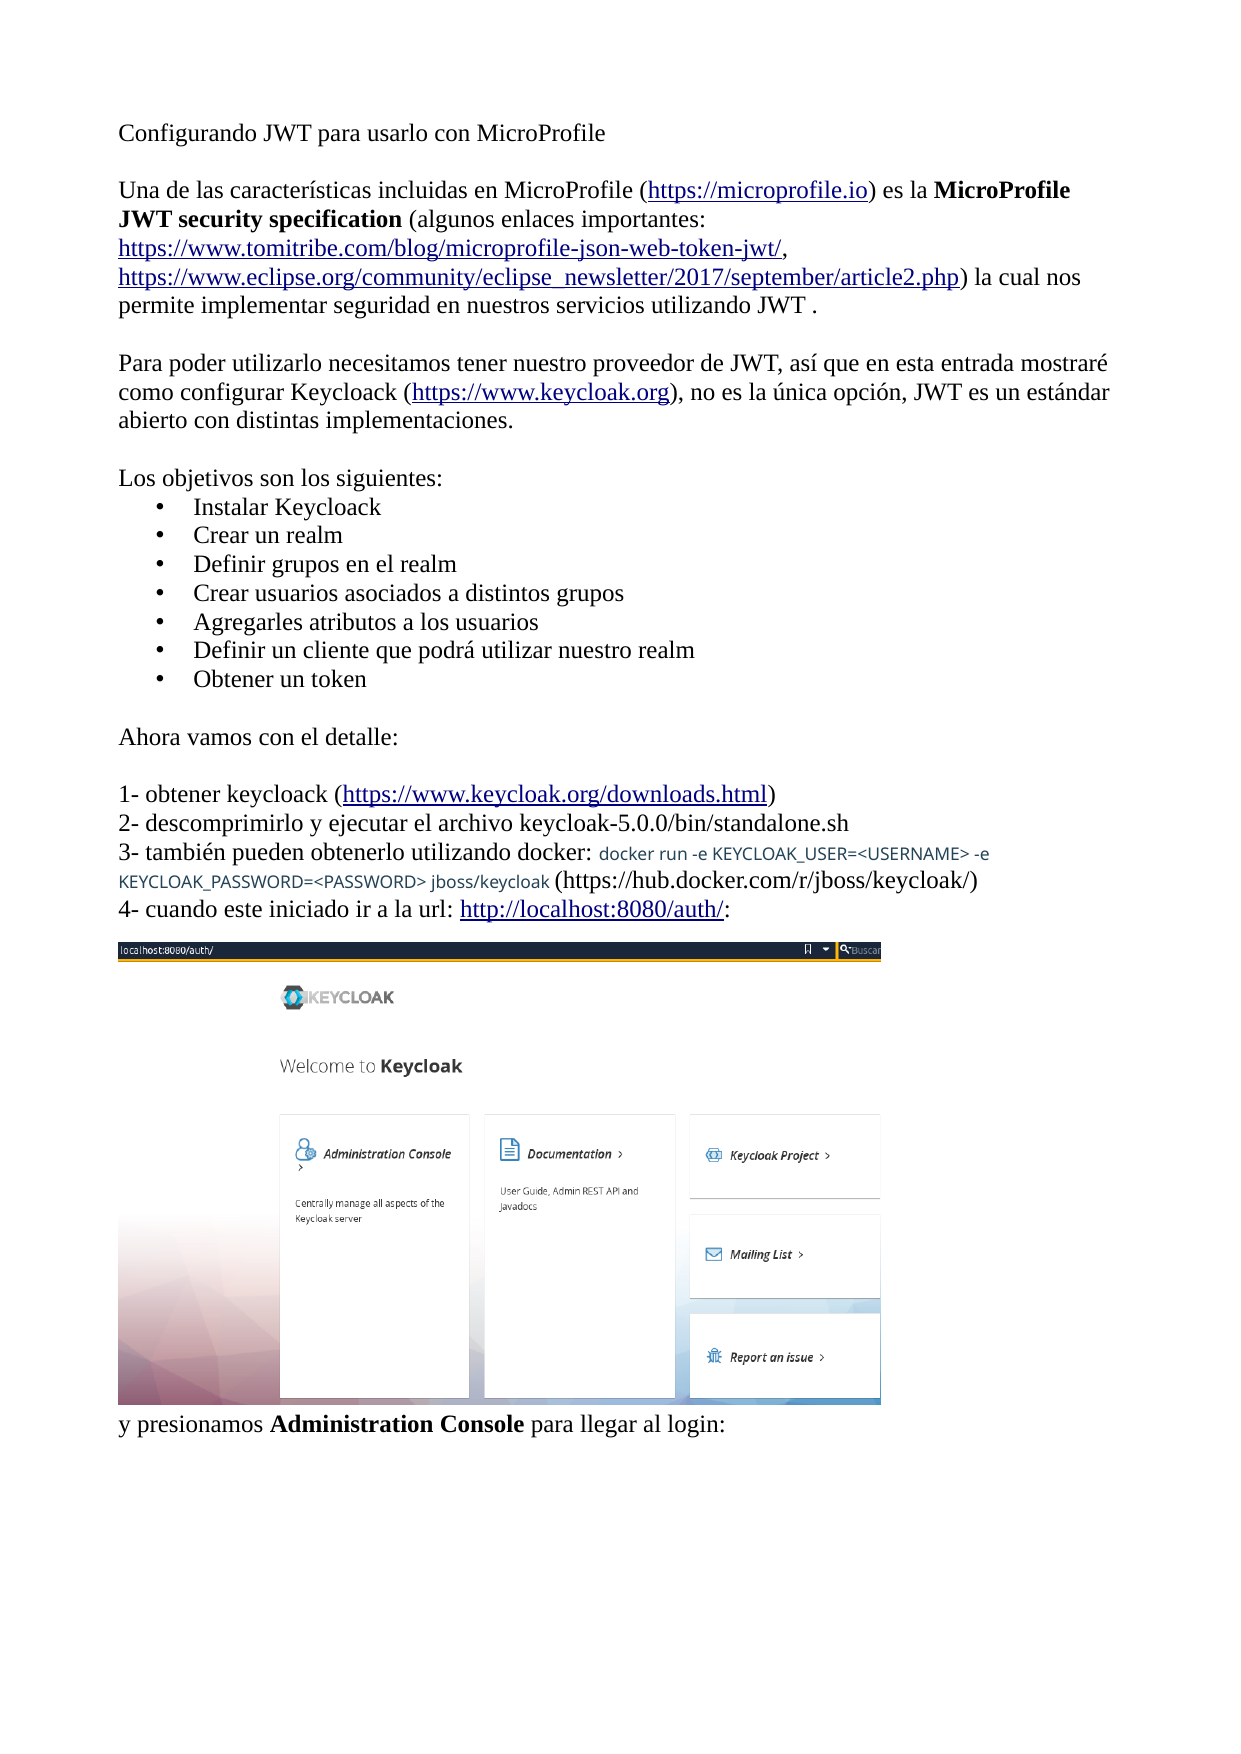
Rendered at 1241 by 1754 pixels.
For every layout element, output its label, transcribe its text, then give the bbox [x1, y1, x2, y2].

picture [118, 942, 881, 1405]
list Crear usuarios asociados a distintos grupos [156, 578, 1122, 607]
list Crear un realm [156, 521, 1122, 549]
text Una de las características incluidas en MicroProfile (https://microprofile.io) es la MicroProfile JWT security specification (algunos enlaces importantes: https://www.tomitribe.com/blog/microprofile-json-web-token-jwt/, https://www.eclipse.org/community/eclipse_newsletter/2017/september/article2.php) la cual nos permite implementar seguridad en nuestros servicios utilizando JWT . [118, 176, 1122, 319]
list Instalar Keycloack [156, 492, 1122, 521]
text Para poder utilizarlo necesitamos tener nuestro proveedor de JWT, así que en esta entrada mostraré como configurar Keycloack (https://www.keycloak.org), no es la única opción, JWT es un estándar abierto con distintas implementaciones. [118, 348, 1122, 434]
list Definir grupos en el realm [156, 549, 1122, 578]
list Obtener un token [156, 664, 1122, 693]
text 3- también pueden obtenerlo utilizando docker: docker run -e KEYCLOAK_USER=<USERNAME> -e KEYCLOAK_PASSWORD=<PASSWORD> jboss/keycloak (https://hub.docker.com/r/jboss/keycloak/) [118, 837, 1122, 894]
list Definir un cliente que podrá utilizar nuestro realm [156, 636, 1122, 664]
text Los objetivos son los siguientes: [118, 463, 1122, 492]
text 2- descomprimirlo y ejecutar el archivo keycloak-5.0.0/bin/standalone.sh [118, 808, 1122, 837]
text Configurando JWT para usarlo con MicroProfile [118, 118, 1122, 147]
list Agregarles atributos a los usuarios [156, 607, 1122, 636]
text y presionamos Administration Console para llegar al login: [118, 942, 1122, 1437]
text Ahora vamos con el detalle: [118, 722, 1122, 751]
text 4- cuando este iniciado ir a la url: http://localhost:8080/auth/: [118, 894, 1122, 923]
text 1- obtener keycloack (https://www.keycloak.org/downloads.html) [118, 779, 1122, 808]
